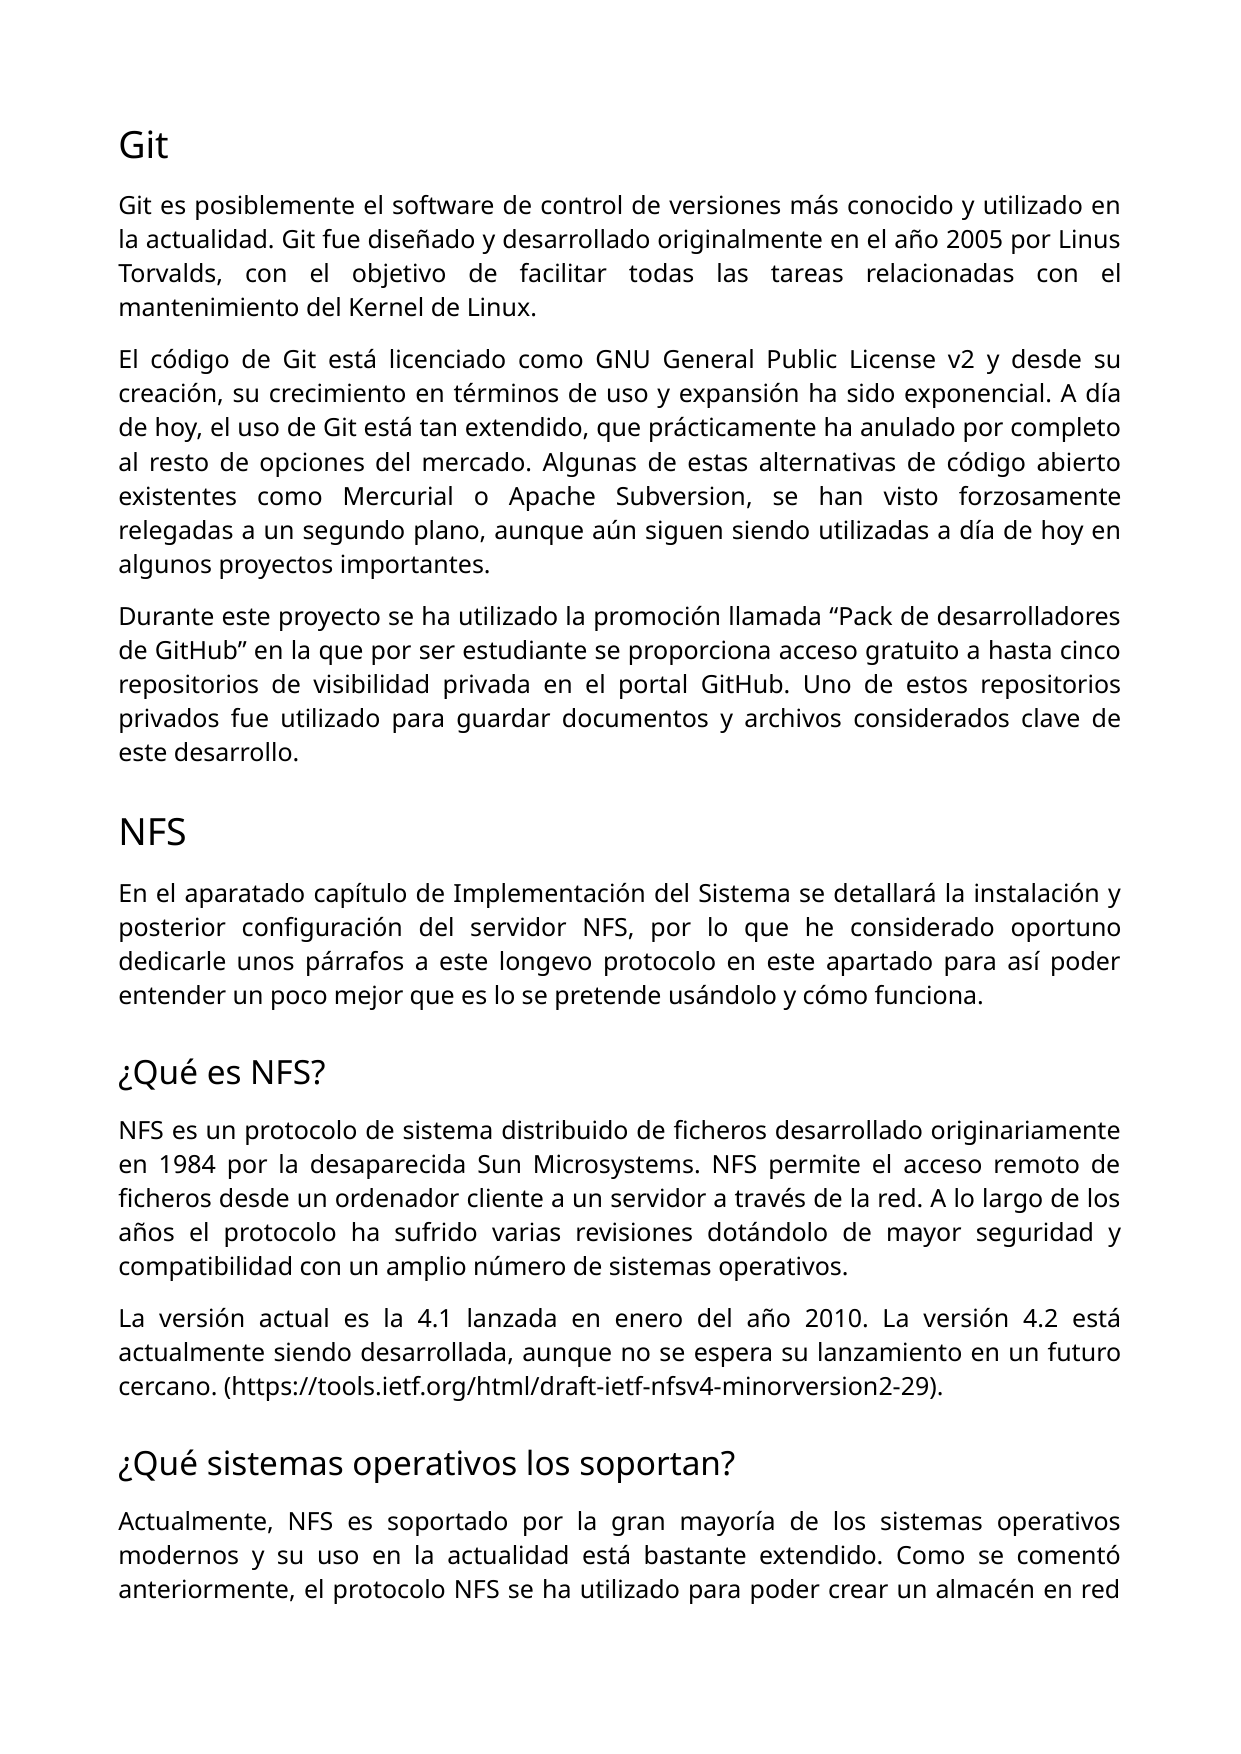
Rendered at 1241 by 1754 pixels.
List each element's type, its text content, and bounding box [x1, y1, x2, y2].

text La versión actual es la 4.1 lanzada en enero del año 2010. La versión 4.2 está actualmente siendo desarrollada, aunque no se espera su lanzamiento en un futuro cercano. (https://tools.ietf.org/html/draft-ietf-nfsv4-minorversion2-29). [118, 1301, 1122, 1403]
subtitle NFS [118, 806, 1122, 857]
text NFS es un protocolo de sistema distribuido de ficheros desarrollado originariamente en 1984 por la desaparecida Sun Microsystems. NFS permite el acceso remoto de ficheros desde un ordenador cliente a un servidor a través de la red. A lo largo de los años el protocolo ha sufrido varias revisiones dotándolo de mayor seguridad y compatibilidad con un amplio número de sistemas operativos. [118, 1112, 1122, 1283]
text Durante este proyecto se ha utilizado la promoción llamada “Pack de desarrolladores de GitHub” en la que por ser estudiante se proporciona acceso gratuito a hasta cinco repositorios de visibilidad privada en el portal GitHub. Uno de estos repositorios privados fue utilizado para guardar documentos y archivos considerados clave de este desarrollo. [118, 598, 1122, 769]
subtitle ¿Qué sistemas operativos los soportan? [118, 1440, 1122, 1485]
text El código de Git está licenciado como GNU General Public License v2 y desde su creación, su crecimiento en términos de uso y expansión ha sido exponencial. A día de hoy, el uso de Git está tan extendido, que prácticamente ha anulado por completo al resto de opciones del mercado. Algunas de estas alternativas de código abierto existentes como Mercurial o Apache Subversion, se han visto forzosamente relegadas a un segundo plano, aunque aún siguen siendo utilizadas a día de hoy en algunos proyectos importantes. [118, 342, 1122, 580]
subtitle ¿Qué es NFS? [118, 1048, 1122, 1094]
text Actualmente, NFS es soportado por la gran mayoría de los sistemas operativos modernos y su uso en la actualidad está bastante extendido. Como se comentó anteriormente, el protocolo NFS se ha utilizado para poder crear un almacén en red [118, 1504, 1122, 1606]
text En el aparatado capítulo de Implementación del Sistema se detallará la instalación y posterior configuración del servidor NFS, por lo que he considerado oportuno dedicarle unos párrafos a este longevo protocolo en este apartado para así poder entender un poco mejor que es lo se pretende usándolo y cómo funciona. [118, 875, 1122, 1012]
text Git es posiblemente el software de control de versiones más conocido y utilizado en la actualidad. Git fue diseñado y desarrollado originalmente en el año 2005 por Linus Torvalds, con el objetivo de facilitar todas las tareas relacionadas con el mantenimiento del Kernel de Linux. [118, 188, 1122, 324]
subtitle Git [118, 118, 1122, 169]
